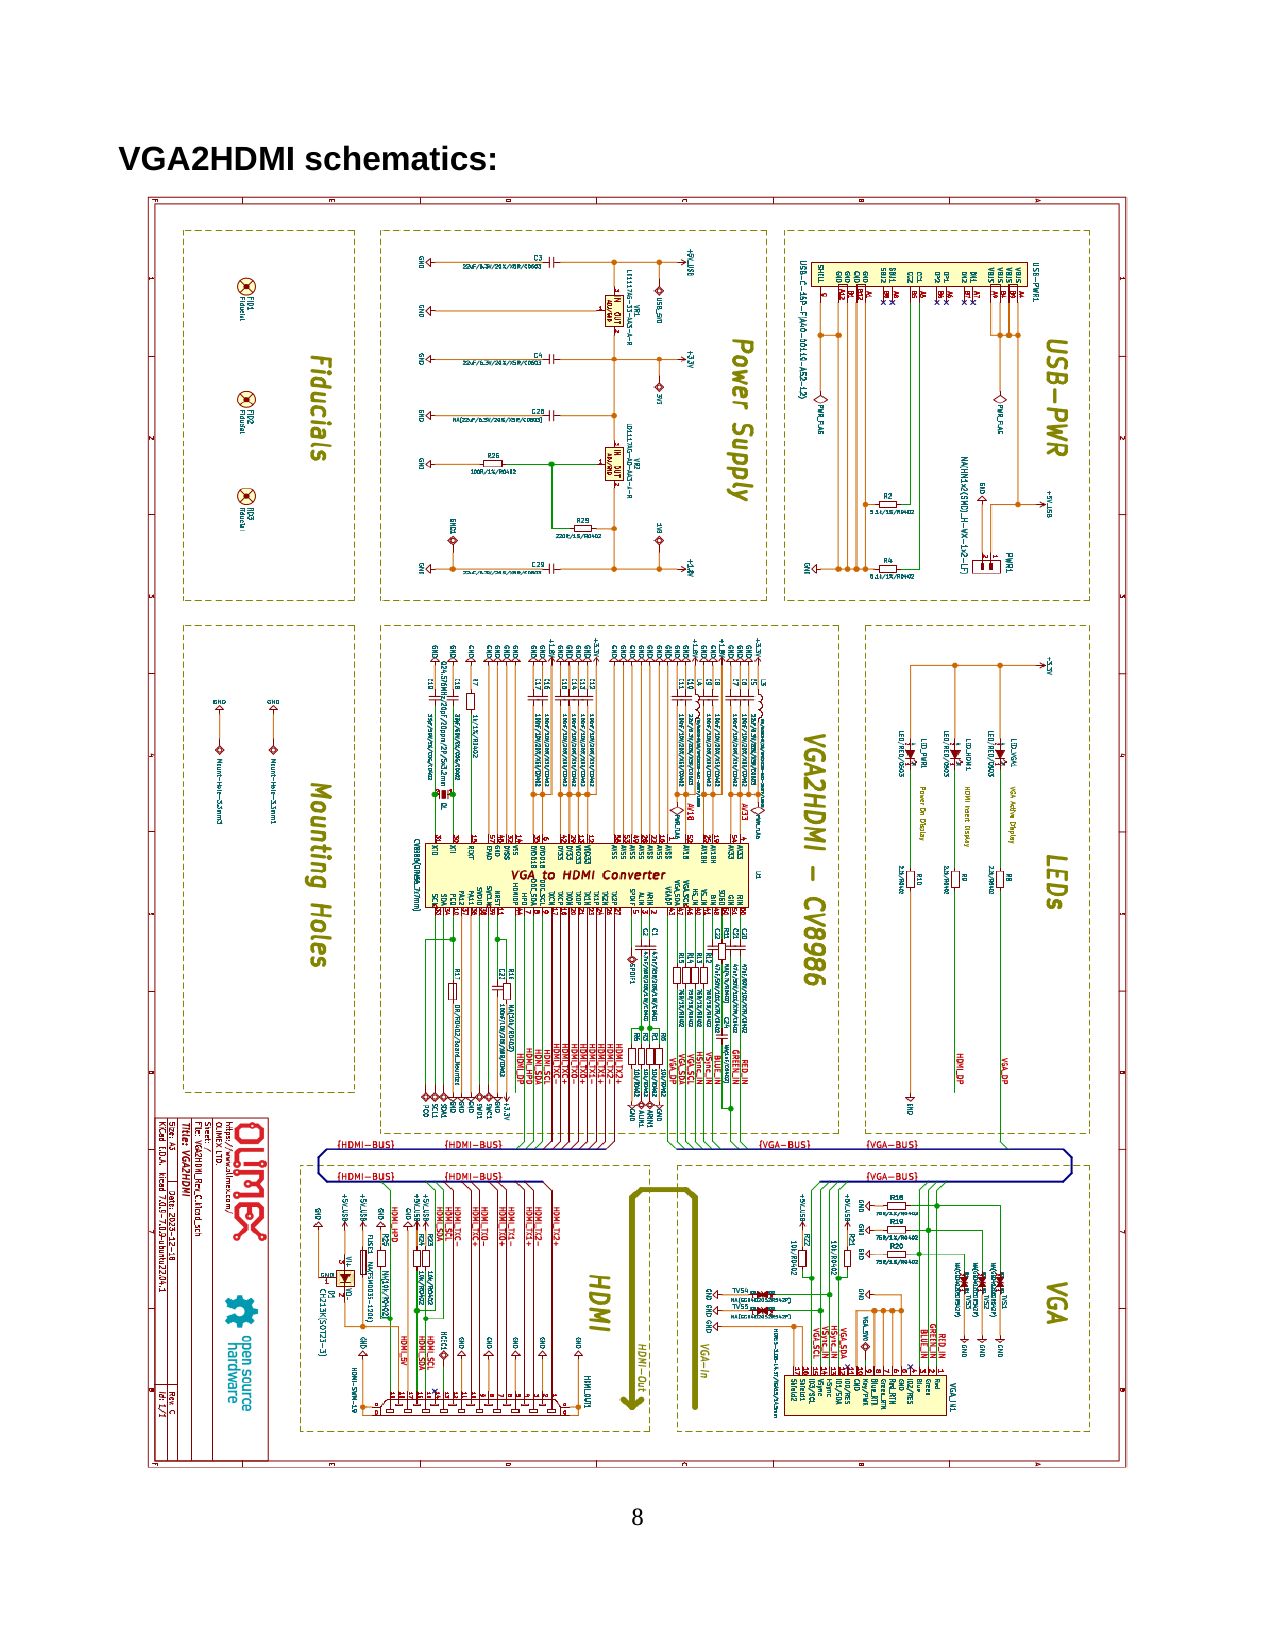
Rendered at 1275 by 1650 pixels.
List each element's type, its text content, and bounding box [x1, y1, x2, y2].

picture [147, 190, 1128, 1468]
subtitle VGA2HDMI schematics: [118, 139, 1157, 178]
